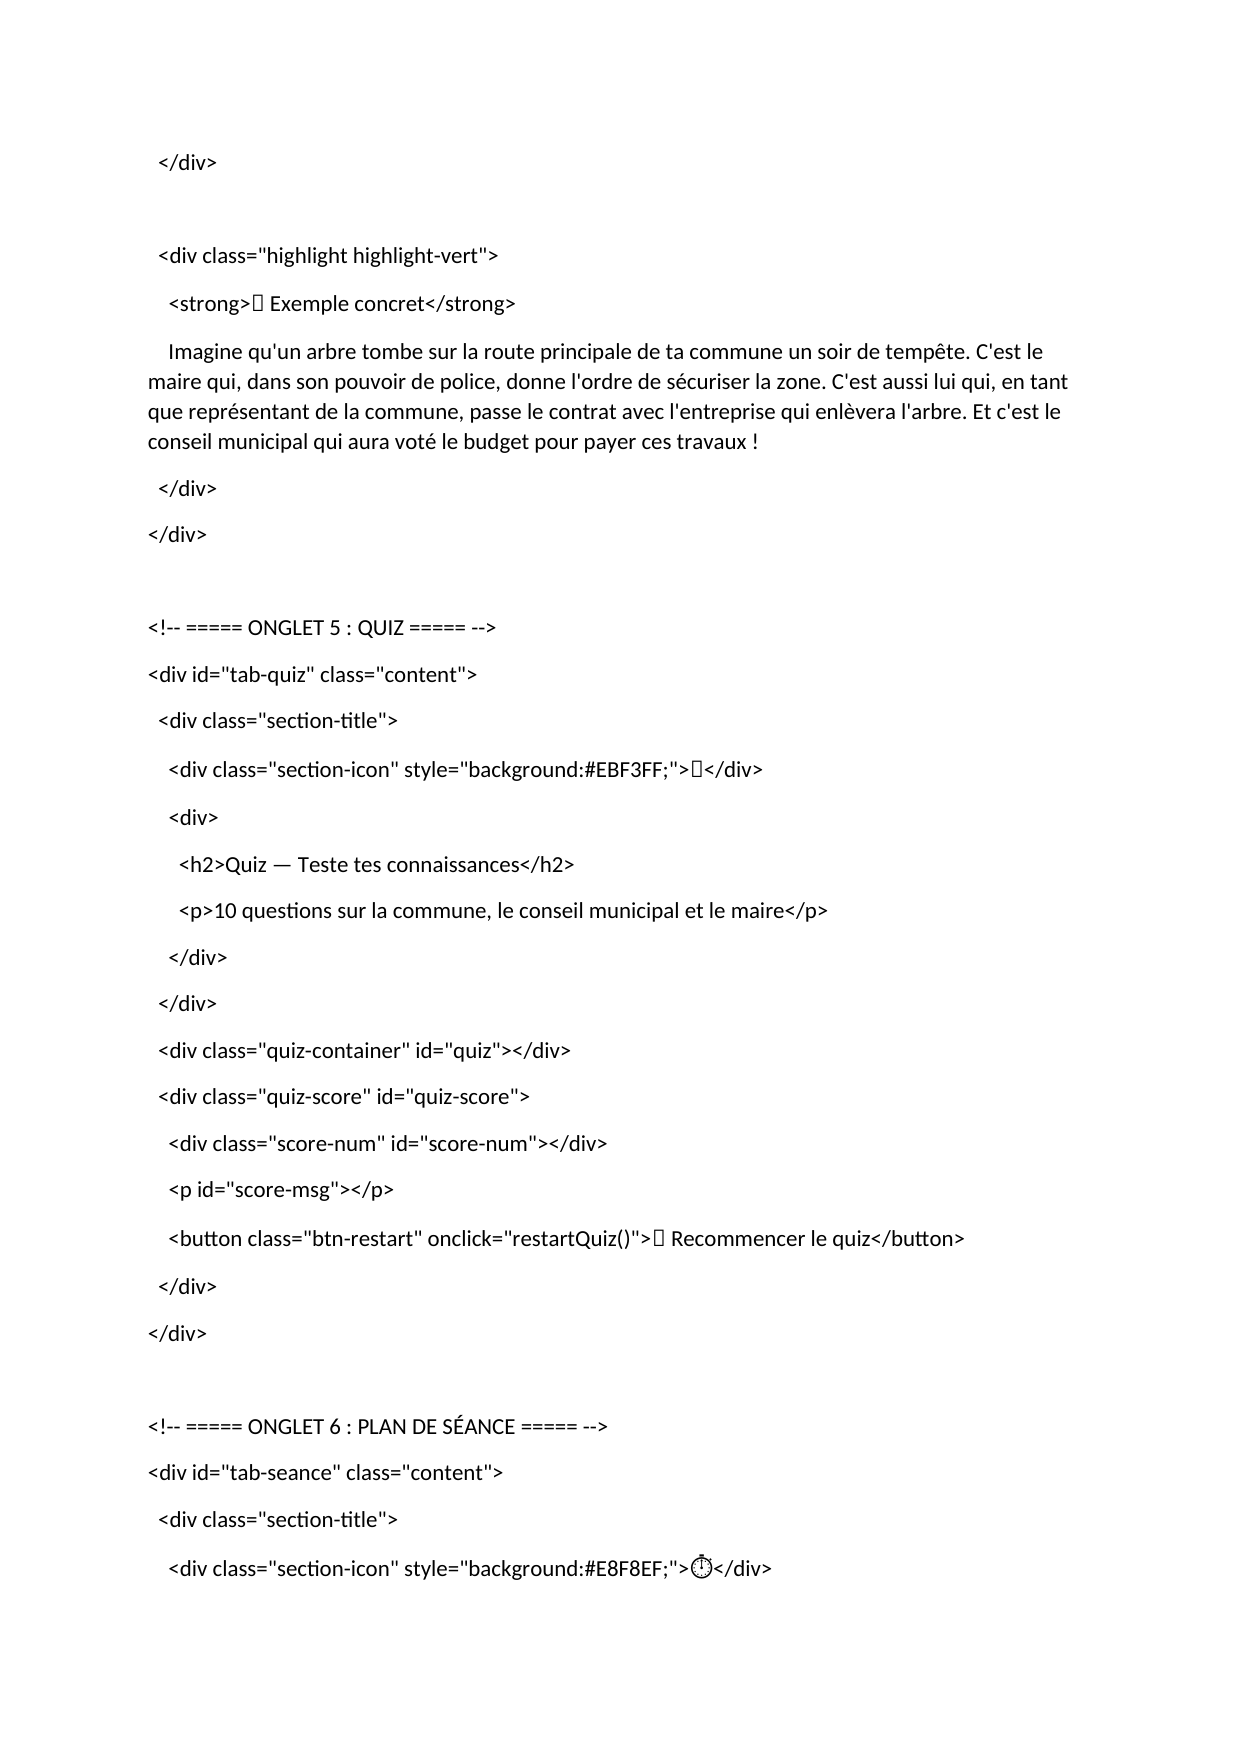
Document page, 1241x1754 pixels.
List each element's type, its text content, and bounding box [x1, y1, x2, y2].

text <div class="section-icon" style="background:#E8F8EF;">⏱️</div> [148, 1552, 1093, 1583]
text <div> [148, 803, 1093, 831]
text <div class="section-icon" style="background:#EBF3FF;">🎯</div> [148, 753, 1093, 784]
text Imagine qu'un arbre tombe sur la route principale de ta commune un soir de tempête. C'est le maire qui, dans son pouvoir de police, donne l'ordre de sécuriser la zone. C'est aussi lui qui, en tant que représentant de la commune, passe le contrat avec l'entreprise qui enlèvera l'arbre. Et c'est le conseil municipal qui aura voté le budget pour payer ces travaux ! [148, 337, 1093, 455]
text <p id="score-msg"></p> [148, 1176, 1093, 1204]
text <p>10 questions sur la commune, le conseil municipal et le maire</p> [148, 896, 1093, 924]
text <div class="quiz-score" id="quiz-score"> [148, 1082, 1093, 1111]
text <div class="score-num" id="score-num"></div> [148, 1129, 1093, 1157]
text </div> [148, 520, 1093, 548]
text <div id="tab-seance" class="content"> [148, 1458, 1093, 1487]
text <div class="section-title"> [148, 1505, 1093, 1533]
text <!-- ===== ONGLET 5 : QUIZ ===== --> [148, 613, 1093, 641]
text </div> [148, 474, 1093, 502]
text <strong>🔎 Exemple concret</strong> [148, 287, 1093, 318]
text </div> [148, 1319, 1093, 1347]
text <div class="highlight highlight-vert"> [148, 241, 1093, 269]
text </div> [148, 148, 1093, 176]
text <h2>Quiz — Teste tes connaissances</h2> [148, 850, 1093, 878]
text </div> [148, 989, 1093, 1017]
text </div> [148, 943, 1093, 971]
text <button class="btn-restart" onclick="restartQuiz()">🔄 Recommencer le quiz</button> [148, 1222, 1093, 1253]
text <!-- ===== ONGLET 6 : PLAN DE SÉANCE ===== --> [148, 1412, 1093, 1440]
text <div class="section-title"> [148, 706, 1093, 734]
text <div class="quiz-container" id="quiz"></div> [148, 1036, 1093, 1064]
text </div> [148, 1272, 1093, 1300]
text <div id="tab-quiz" class="content"> [148, 660, 1093, 688]
